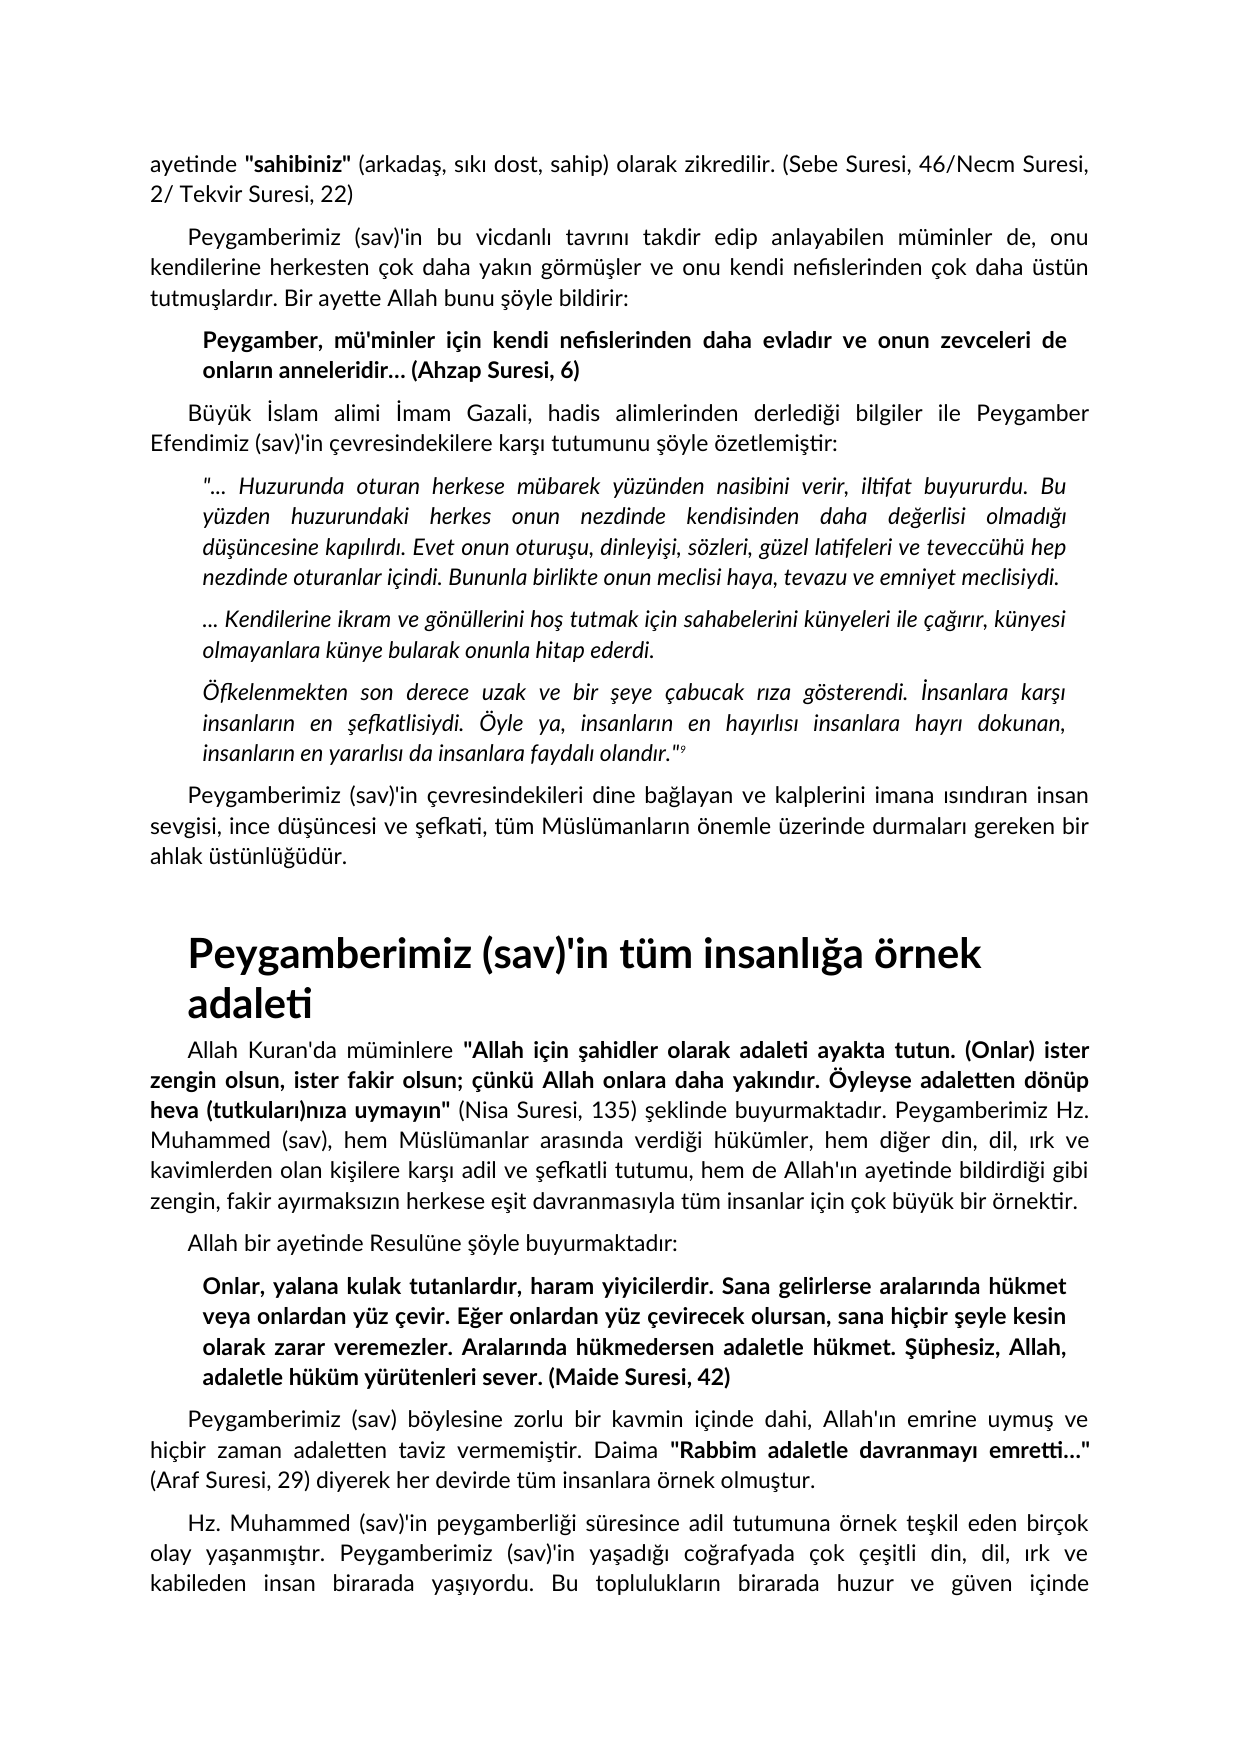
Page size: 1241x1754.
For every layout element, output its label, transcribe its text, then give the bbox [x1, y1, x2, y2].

subtitle Peygamberimiz (sav)'in tüm insanlığa örnek adaleti [187, 927, 1090, 1027]
text ayetinde "sahibiniz" (arkadaş, sıkı dost, sahip) olarak zikredilir. (Sebe Suresi, 46/Necm Suresi, 2/ Tekvir Suresi, 22) [150, 150, 1090, 208]
text Peygamberimiz (sav) böylesine zorlu bir kavmin içinde dahi, Allah'ın emrine uymuş ve hiçbir zaman adaletten taviz vermemiştir. Daima "Rabbim adaletle davranmayı emretti…" (Araf Suresi, 29) diyerek her devirde tüm insanlara örnek olmuştur. [150, 1405, 1090, 1493]
text Peygamber, mü'minler için kendi nefislerinden daha evladır ve onun zevceleri de onların anneleridir… (Ahzap Suresi, 6) [202, 326, 1068, 384]
text Onlar, yalana kulak tutanlardır, haram yiyicilerdir. Sana gelirlerse aralarında hükmet veya onlardan yüz çevir. Eğer onlardan yüz çevirecek olursan, sana hiçbir şeyle kesin olarak zarar veremezler. Aralarında hükmedersen adaletle hükmet. Şüphesiz, Allah, adaletle hüküm yürütenleri sever. (Maide Suresi, 42) [202, 1272, 1068, 1390]
text Hz. Muhammed (sav)'in peygamberliği süresince adil tutumuna örnek teşkil eden birçok olay yaşanmıştır. Peygamberimiz (sav)'in yaşadığı coğrafyada çok çeşitli din, dil, ırk ve kabileden insan birarada yaşıyordu. Bu toplulukların birarada huzur ve güven içinde [150, 1508, 1090, 1596]
text Peygamberimiz (sav)'in bu vicdanlı tavrını takdir edip anlayabilen müminler de, onu kendilerine herkesten çok daha yakın görmüşler ve onu kendi nefislerinden çok daha üstün tutmuşlardır. Bir ayette Allah bunu şöyle bildirir: [150, 223, 1090, 311]
text ... Kendilerine ikram ve gönüllerini hoş tutmak için sahabelerini künyeleri ile çağırır, künyesi olmayanlara künye bularak onunla hitap ederdi. [202, 605, 1068, 663]
text Allah Kuran'da müminlere "Allah için şahidler olarak adaleti ayakta tutun. (Onlar) ister zengin olsun, ister fakir olsun; çünkü Allah onlara daha yakındır. Öyleyse adaletten dönüp heva (tutkuları)nıza uymayın" (Nisa Suresi, 135) şeklinde buyurmaktadır. Peygamberimiz Hz. Muhammed (sav), hem Müslümanlar arasında verdiği hükümler, hem diğer din, dil, ırk ve kavimlerden olan kişilere karşı adil ve şefkatli tutumu, hem de Allah'ın ayetinde bildirdiği gibi zengin, fakir ayırmaksızın herkese eşit davranmasıyla tüm insanlar için çok büyük bir örnektir. [150, 1035, 1090, 1214]
text Allah bir ayetinde Resulüne şöyle buyurmaktadır: [150, 1229, 1090, 1257]
text "... Huzurunda oturan herkese mübarek yüzünden nasibini verir, iltifat buyururdu. Bu yüzden huzurundaki herkes onun nezdinde kendisinden daha değerlisi olmadığı düşüncesine kapılırdı. Evet onun oturuşu, dinleyişi, sözleri, güzel latifeleri ve teveccühü hep nezdinde oturanlar içindi. Bununla birlikte onun meclisi haya, tevazu ve emniyet meclisiydi. [202, 472, 1068, 590]
text Büyük İslam alimi İmam Gazali, hadis alimlerinden derlediği bilgiler ile Peygamber Efendimiz (sav)'in çevresindekilere karşı tutumunu şöyle özetlemiştir: [150, 399, 1090, 457]
text Öfkelenmekten son derece uzak ve bir şeye çabucak rıza gösterendi. İnsanlara karşı insanların en şefkatlisiydi. Öyle ya, insanların en hayırlısı insanlara hayrı dokunan, insanların en yararlısı da insanlara faydalı olandır."9 [202, 678, 1068, 766]
text Peygamberimiz (sav)'in çevresindekileri dine bağlayan ve kalplerini imana ısındıran insan sevgisi, ince düşüncesi ve şefkati, tüm Müslümanların önemle üzerinde durmaları gereken bir ahlak üstünlüğüdür. [150, 781, 1090, 869]
